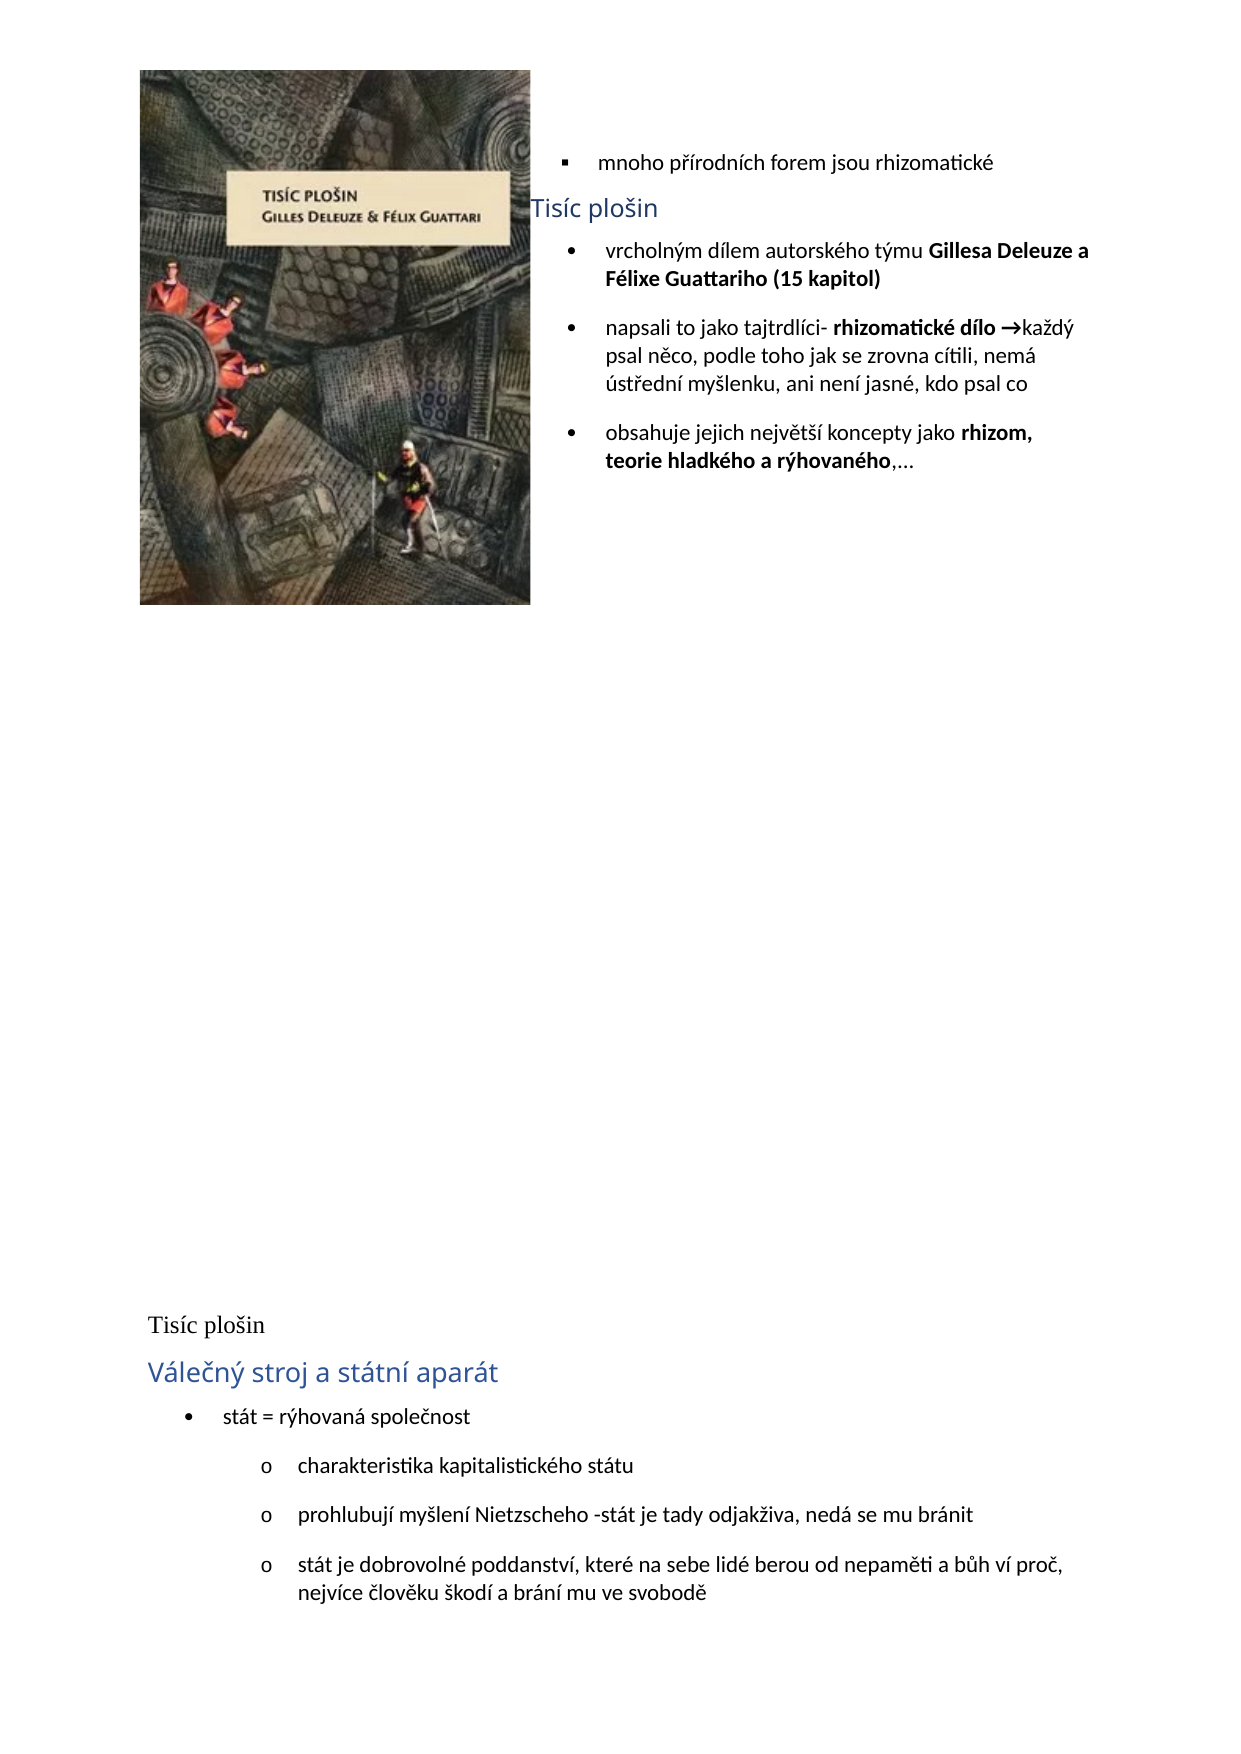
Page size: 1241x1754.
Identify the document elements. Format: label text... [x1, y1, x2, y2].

list mnoho přírodních forem jsou rhizomatické [560, 148, 1093, 176]
list stát = rýhovaná společnost [185, 1402, 1093, 1430]
text Tisíc plošin [148, 1310, 1093, 1338]
subtitle Válečný stroj a státní aparát [148, 1353, 1093, 1390]
list vrcholným dílem autorského týmu Gillesa Deleuze a Félixe Guattariho (15 kapitol) [531, 236, 1093, 292]
list napsali to jako tajtrdlíci- rhizomatické dílo →každý psal něco, podle toho jak se zrovna cítili, nemá ústřední myšlenku, ani není jasné, kdo psal co [531, 313, 1093, 397]
list stát je dobrovolné poddanství, které na sebe lidé berou od nepaměti a bůh ví proč, nejvíce člověku škodí a brání mu ve svobodě [260, 1550, 1093, 1606]
subtitle Tisíc plošin [531, 190, 1093, 224]
list obsahuje jejich největší koncepty jako rhizom, teorie hladkého a rýhovaného,... [531, 418, 1093, 474]
list charakteristika kapitalistického státu [260, 1451, 1093, 1479]
list prohlubují myšlení Nietzscheho -stát je tady odjakživa, nedá se mu bránit [260, 1500, 1093, 1529]
